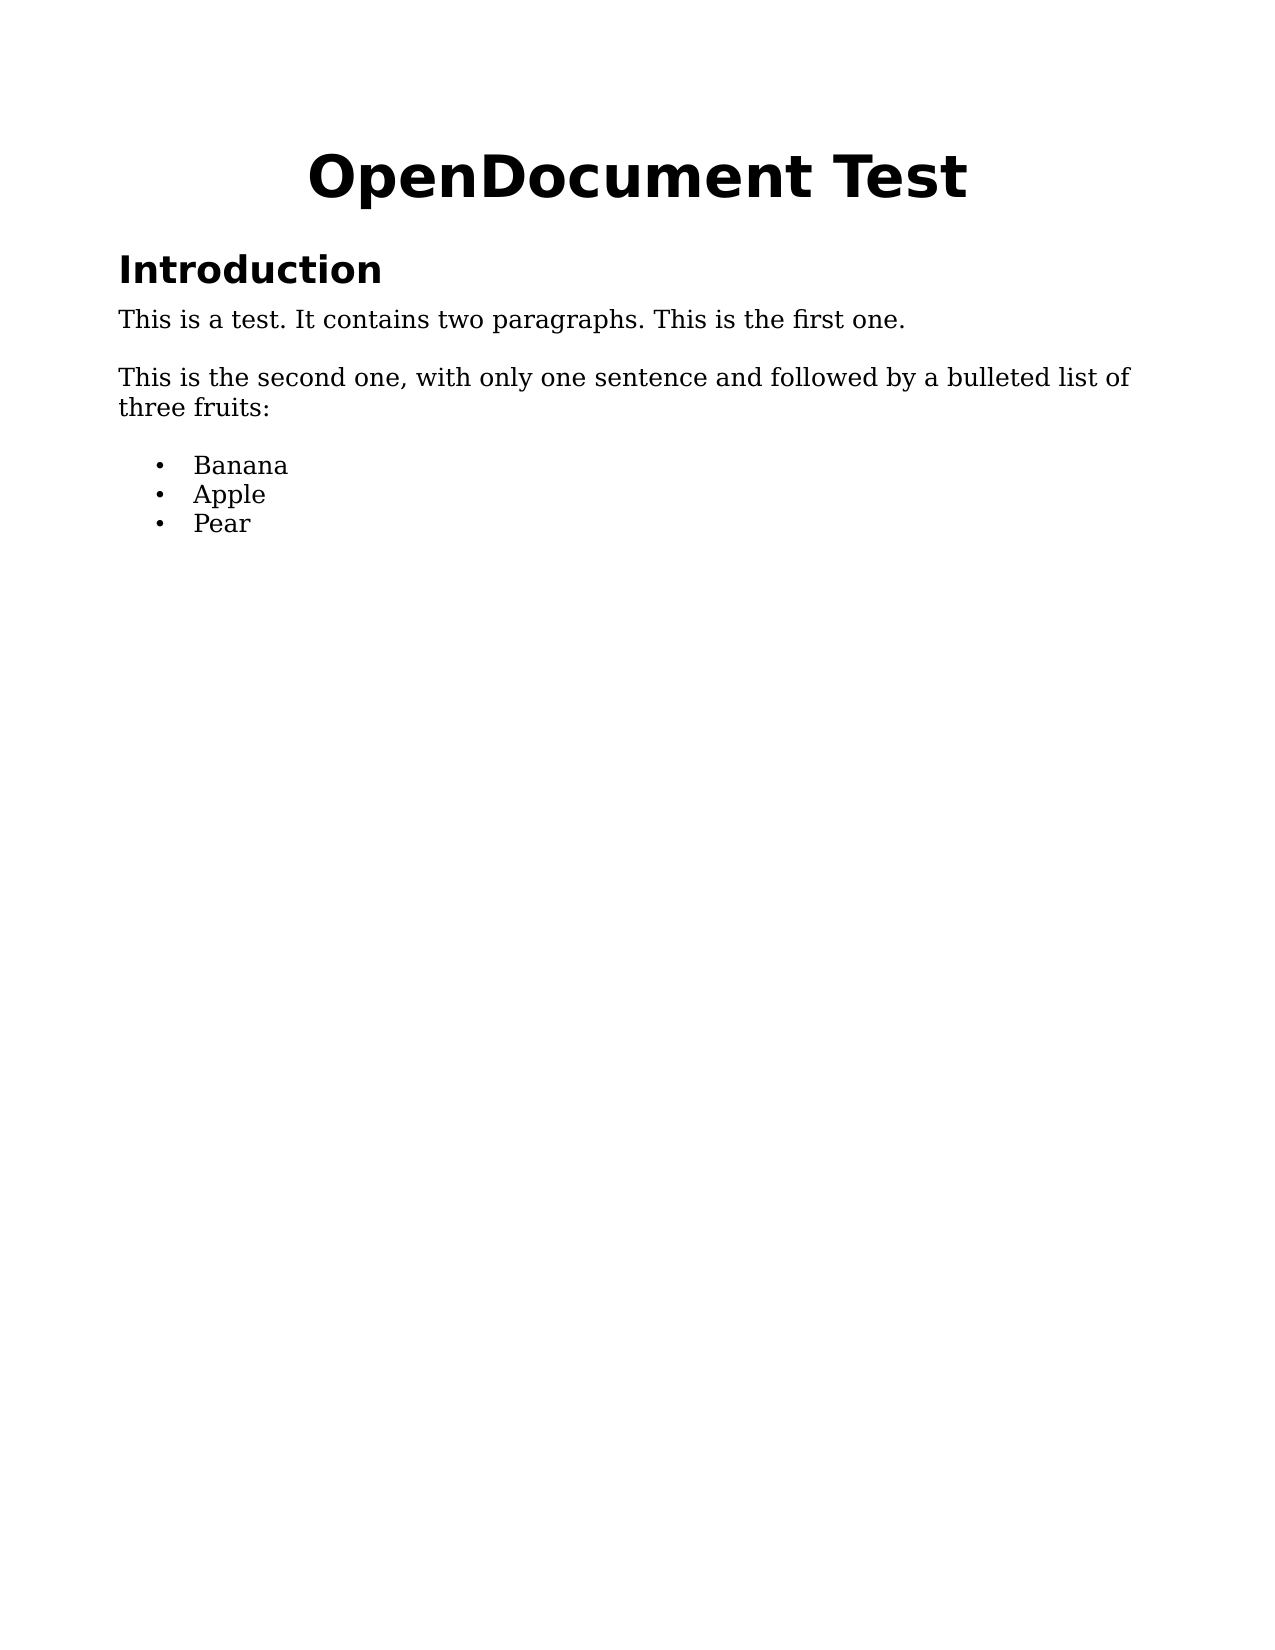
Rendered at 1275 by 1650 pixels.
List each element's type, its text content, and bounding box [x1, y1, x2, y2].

title OpenDocument Test [118, 143, 1157, 211]
text This is a test. It contains two paragraphs. This is the first one. [118, 305, 1157, 334]
list Pear [156, 509, 1157, 538]
text This is the second one, with only one sentence and followed by a bulleted list of three fruits: [118, 363, 1157, 422]
list Banana [156, 451, 1157, 480]
list Apple [156, 480, 1157, 509]
subtitle Introduction [118, 248, 1157, 293]
